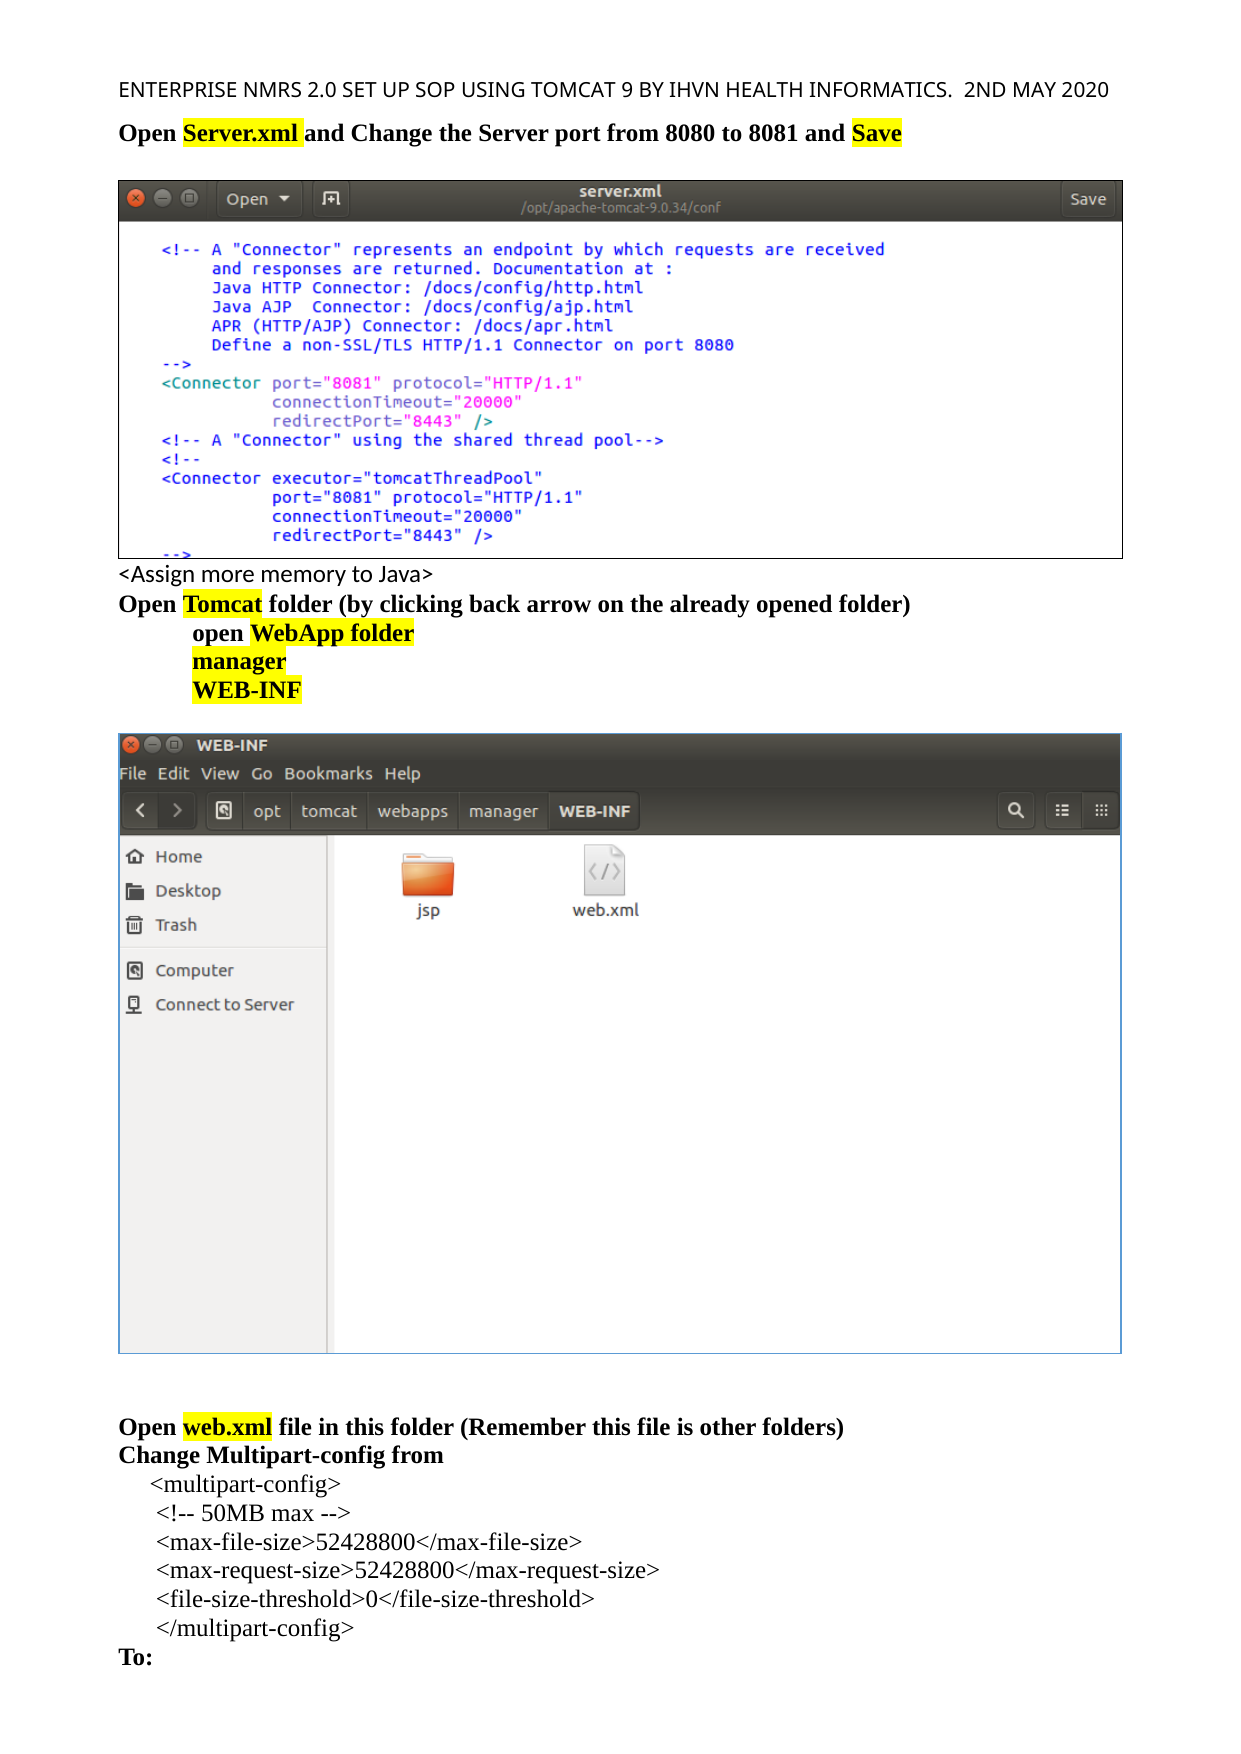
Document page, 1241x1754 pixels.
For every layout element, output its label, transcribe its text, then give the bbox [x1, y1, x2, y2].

text <multipart-config> [118, 1469, 1122, 1498]
text <!-- 50MB max --> [118, 1498, 1122, 1527]
text Change Multipart-config from [118, 1441, 1122, 1469]
text Open Server.xml and Change the Server port from 8080 to 8081 and Save [118, 118, 1122, 147]
text To: [118, 1642, 1122, 1671]
text open WebApp folder [118, 618, 1122, 646]
text <Assign more memory to Java> [118, 559, 1122, 589]
text manager [118, 646, 1122, 675]
text [118, 176, 1122, 180]
text <max-request-size>52428800</max-request-size> [118, 1556, 1122, 1584]
text <file-size-threshold>0</file-size-threshold> [118, 1584, 1122, 1613]
text Open Tomcat folder (by clicking back arrow on the already opened folder) [118, 589, 1122, 618]
text Open web.xml file in this folder (Remember this file is other folders) [118, 1412, 1122, 1441]
text WEB-INF [118, 675, 1122, 704]
text </multipart-config> [118, 1613, 1122, 1642]
text <max-file-size>52428800</max-file-size> [118, 1527, 1122, 1556]
